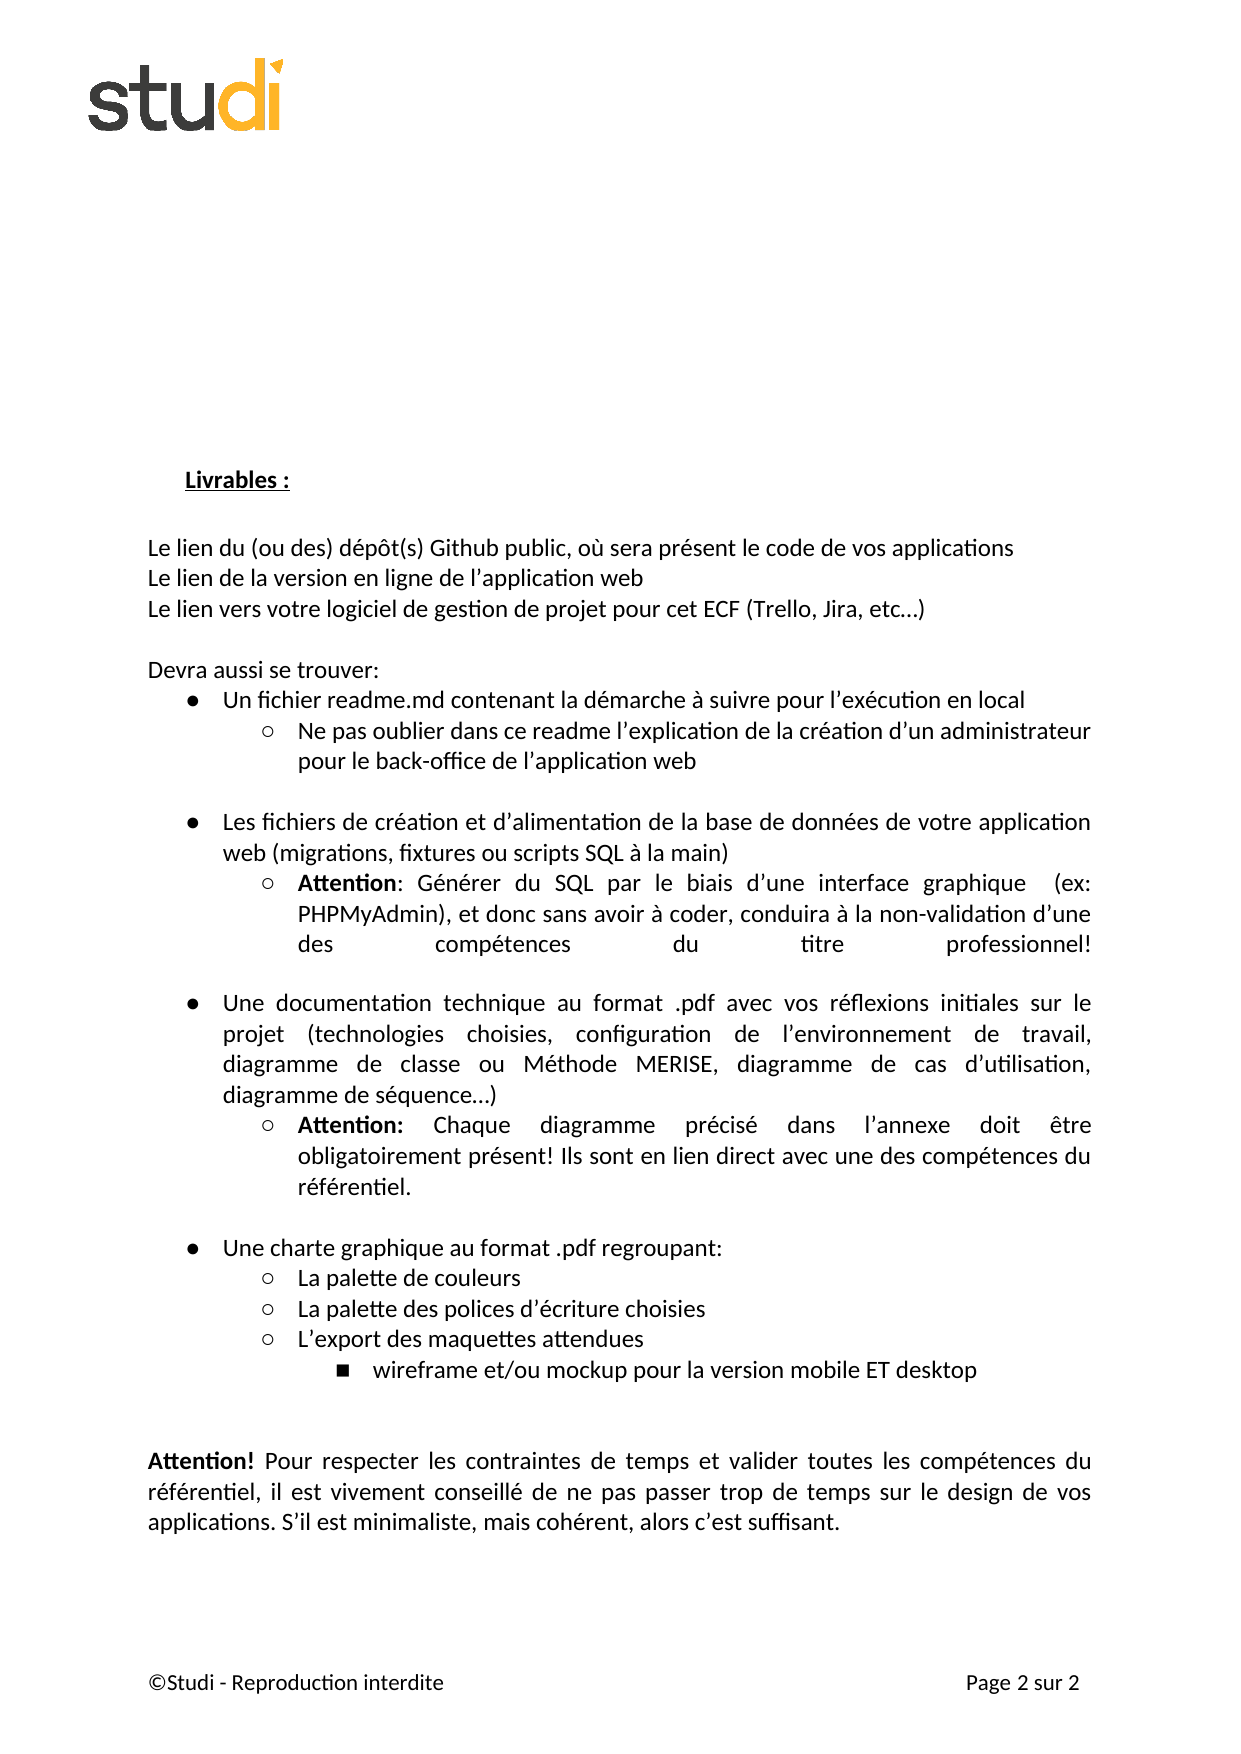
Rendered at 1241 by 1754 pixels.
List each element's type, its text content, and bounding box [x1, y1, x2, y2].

list Une charte graphique au format .pdf regroupant: [185, 1232, 1093, 1262]
list L’export des maquettes attendues [260, 1323, 1093, 1354]
list Une documentation technique au format .pdf avec vos réflexions initiales sur le projet (technologies choisies, configuration de l’environnement de travail, diagramme de classe ou Méthode MERISE, diagramme de cas d’utilisation, diagramme de séquence…) [185, 988, 1093, 1110]
text Le lien du (ou des) dépôt(s) Github public, où sera présent le code de vos applications [148, 532, 1093, 562]
text Devra aussi se trouver: [148, 654, 1093, 684]
list Un fichier readme.md contenant la démarche à suivre pour l’exécution en local [185, 684, 1093, 715]
text Le lien de la version en ligne de l’application web [148, 562, 1093, 593]
list La palette des polices d’écriture choisies [260, 1293, 1093, 1323]
list Les fichiers de création et d’alimentation de la base de données de votre application web (migrations, fixtures ou scripts SQL à la main) [185, 807, 1093, 868]
list Attention: Générer du SQL par le biais d’une interface graphique (ex: PHPMyAdmin), et donc sans avoir à coder, conduira à la non-validation d’une des compétences du titre professionnel! [260, 868, 1093, 988]
text Le lien vers votre logiciel de gestion de projet pour cet ECF (Trello, Jira, etc…) [148, 593, 1093, 623]
picture [88, 58, 283, 131]
list wireframe et/ou mockup pour la version mobile ET desktop [335, 1354, 1093, 1384]
text Attention! Pour respecter les contraintes de temps et valider toutes les compétences du référentiel, il est vivement conseillé de ne pas passer trop de temps sur le design de vos applications. S’il est minimaliste, mais cohérent, alors c’est suffisant. [148, 1445, 1093, 1537]
list Ne pas oublier dans ce readme l’explication de la création d’un administrateur pour le back-office de l’application web [260, 715, 1093, 776]
subtitle Livrables : [185, 464, 1093, 494]
list Attention: Chaque diagramme précisé dans l’annexe doit être obligatoirement présent! Ils sont en lien direct avec une des compétences du référentiel. [260, 1110, 1093, 1201]
list La palette de couleurs [260, 1262, 1093, 1293]
